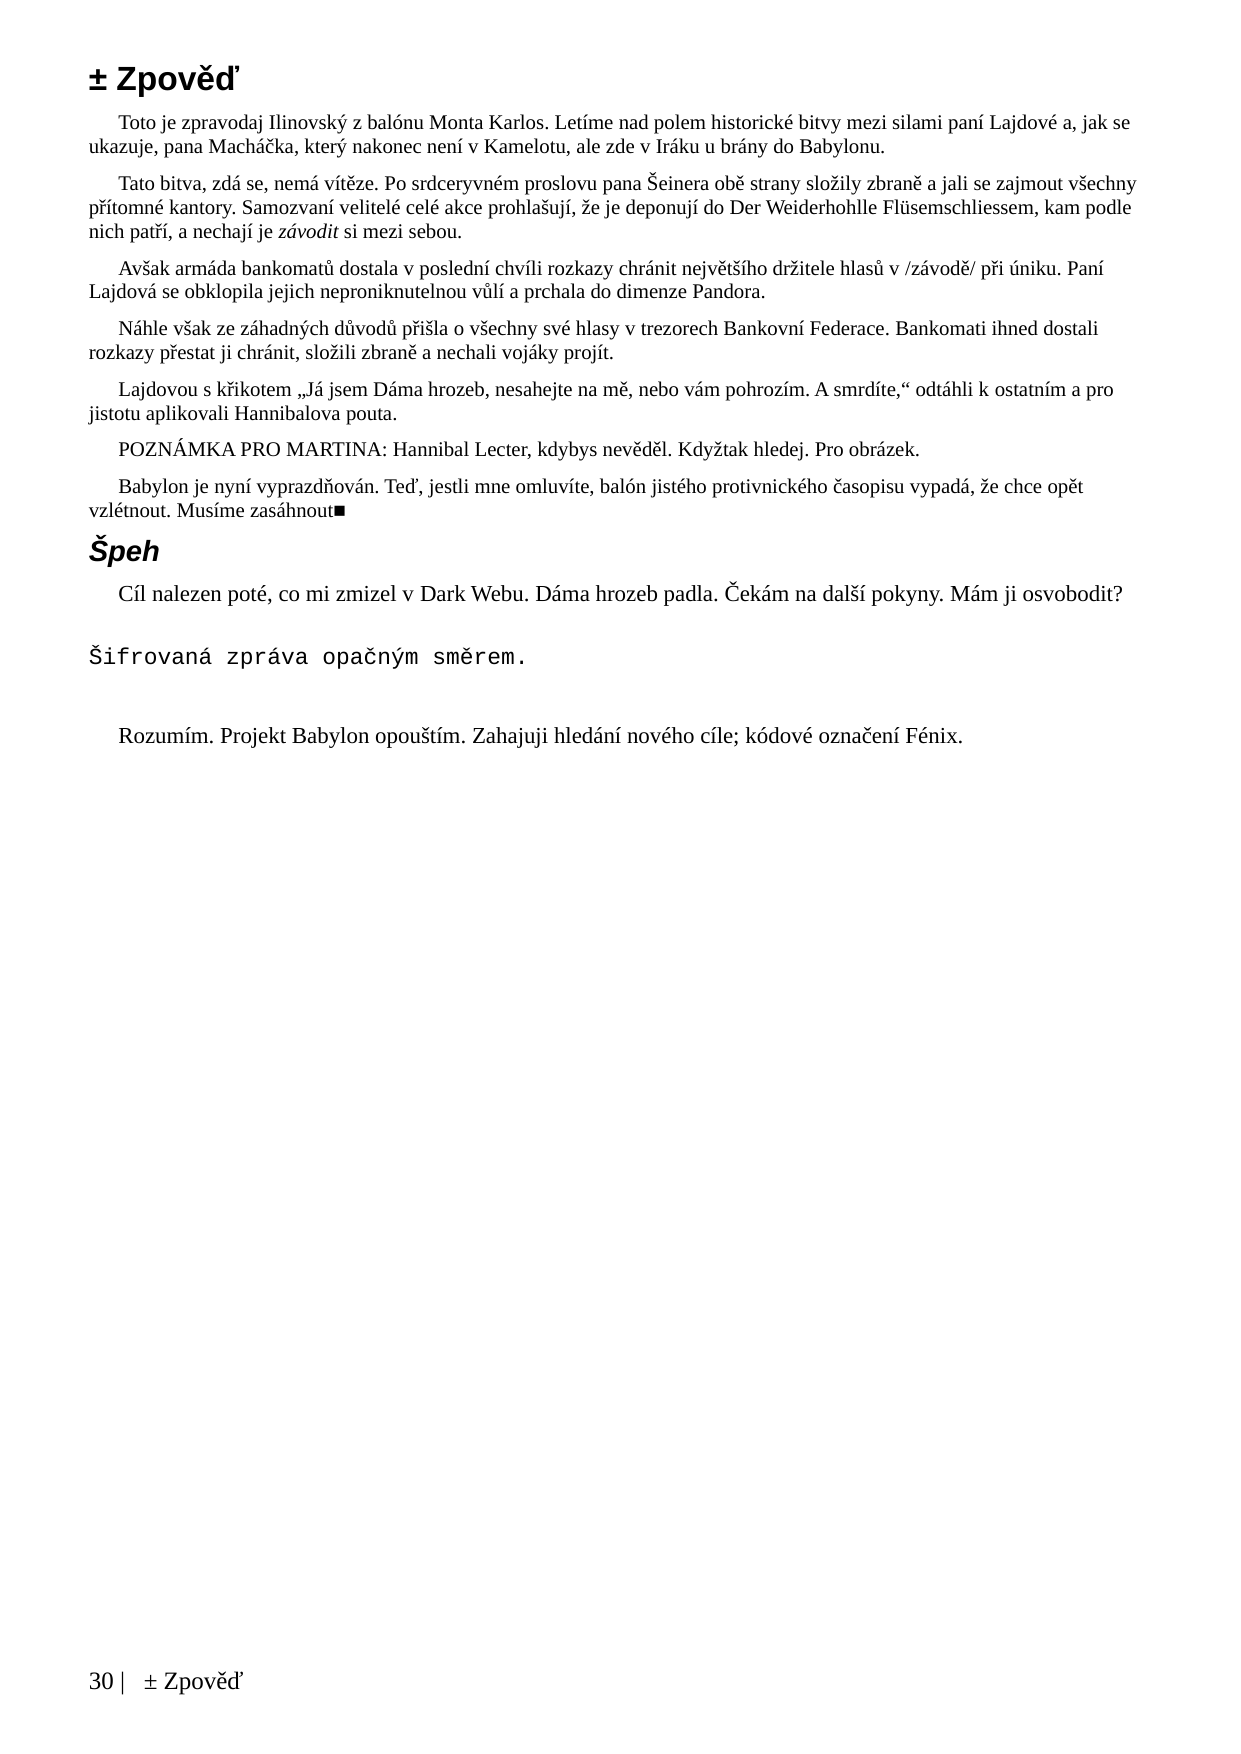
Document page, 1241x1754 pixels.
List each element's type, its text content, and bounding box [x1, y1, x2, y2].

text Avšak armáda bankomatů dostala v poslední chvíli rozkazy chránit největšího držitele hlasů v /závodě/ při úniku. Paní Lajdová se obklopila jejich neproniknutelnou vůlí a prchala do dimenze Pandora. [88, 255, 1152, 303]
text Cíl nalezen poté, co mi zmizel v Dark Webu. Dáma hrozeb padla. Čekám na další pokyny. Mám ji osvobodit? [88, 580, 1152, 607]
text Rozumím. Projekt Babylon opouštím. Zahajuji hledání nového cíle; kódové označení Fénix. [88, 722, 1152, 748]
subtitle ± Zpověď [88, 59, 1152, 98]
text Tato bitva, zdá se, nemá vítěze. Po srdceryvném proslovu pana Šeinera obě strany složily zbraně a jali se zajmout všechny přítomné kantory. Samozvaní velitelé celé akce prohlašují, že je deponují do Der Weiderhohlle Flüsemschliessem, kam podle nich patří, a nechají je závodit si mezi sebou. [88, 171, 1152, 243]
text Toto je zpravodaj Ilinovský z balónu Monta Karlos. Letíme nad polem historické bitvy mezi silami paní Lajdové a, jak se ukazuje, pana Macháčka, který nakonec není v Kamelotu, ale zde v Iráku u brány do Babylonu. [88, 110, 1152, 158]
text Náhle však ze záhadných důvodů přišla o všechny své hlasy v trezorech Bankovní Federace. Bankomati ihned dostali rozkazy přestat ji chránit, složili zbraně a nechali vojáky projít. [88, 316, 1152, 364]
text Šifrovaná zpráva opačným směrem. [88, 619, 1152, 671]
text POZNÁMKA PRO MARTINA: Hannibal Lecter, kdybys nevěděl. Kdyžtak hledej. Pro obrázek. [88, 437, 1152, 461]
text Špeh [88, 534, 1152, 568]
text Lajdovou s křikotem „Já jsem Dáma hrozeb, nesahejte na mě, nebo vám pohrozím. A smrdíte,“ odtáhli k ostatním a pro jistotu aplikovali Hannibalova pouta. [88, 377, 1152, 425]
text Babylon je nyní vyprazdňován. Teď, jestli mne omluvíte, balón jistého protivnického časopisu vypadá, že chce opět vzlétnout. Musíme zasáhnout■ [88, 474, 1152, 522]
